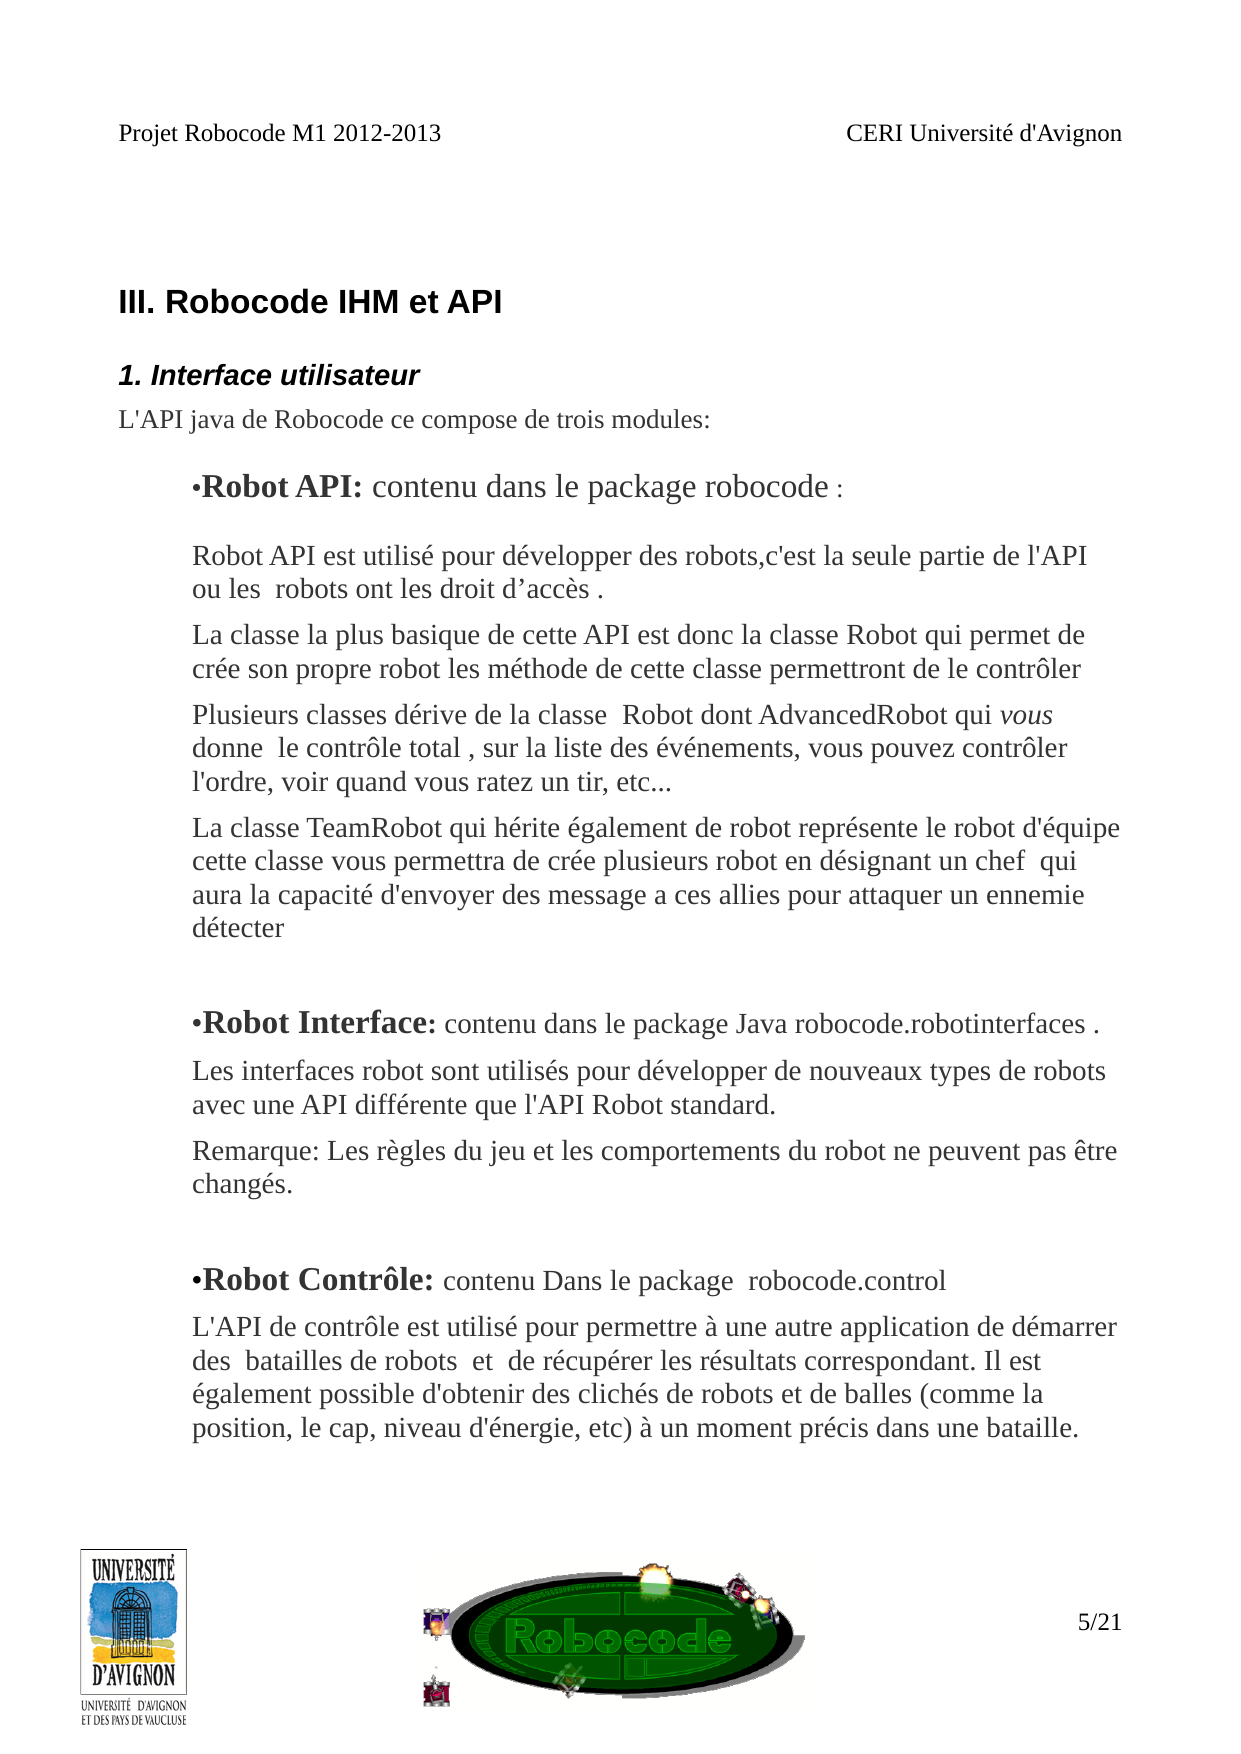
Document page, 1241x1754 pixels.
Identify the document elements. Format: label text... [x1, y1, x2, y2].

list Les interfaces robot sont utilisés pour développer de nouveaux types de robots avec une API différente que l'API Robot standard. [118, 1053, 1122, 1121]
subtitle Robocode IHM et API [118, 281, 1122, 320]
list L'API de contrôle est utilisé pour permettre à une autre application de démarrer des batailles de robots et de récupérer les résultats correspondant. Il est également possible d'obtenir des clichés de robots et de balles (comme la position, le cap, niveau d'énergie, etc) à un moment précis dans une bataille. [118, 1309, 1122, 1444]
list Robot API: contenu dans le package robocode : [118, 466, 1122, 504]
text L'API java de Robocode ce compose de trois modules: [118, 403, 1122, 435]
list Robot Interface: contenu dans le package Java robocode.robotinterfaces . [118, 1003, 1122, 1041]
list La classe TeamRobot qui hérite également de robot représente le robot d'équipe cette classe vous permettra de crée plusieurs robot en désignant un chef qui aura la capacité d'envoyer des message a ces allies pour attaquer un ennemie détecter [118, 810, 1122, 944]
list Robot Contrôle: contenu Dans le package robocode.control [118, 1259, 1122, 1297]
list La classe la plus basique de cette API est donc la classe Robot qui permet de crée son propre robot les méthode de cette classe permettront de le contrôler [118, 617, 1122, 684]
subtitle Interface utilisateur [118, 357, 1122, 391]
list Remarque: Les règles du jeu et les comportements du robot ne peuvent pas être changés. [118, 1133, 1122, 1200]
list Plusieurs classes dérive de la classe Robot dont AdvancedRobot qui vous donne le contrôle total , sur la liste des événements, vous pouvez contrôler l'ordre, voir quand vous ratez un tir, etc... [118, 697, 1122, 797]
picture [421, 1555, 819, 1709]
picture [80, 1549, 187, 1736]
list Robot API est utilisé pour développer des robots,c'est la seule partie de l'API ou les robots ont les droit d’accès . [118, 538, 1122, 605]
